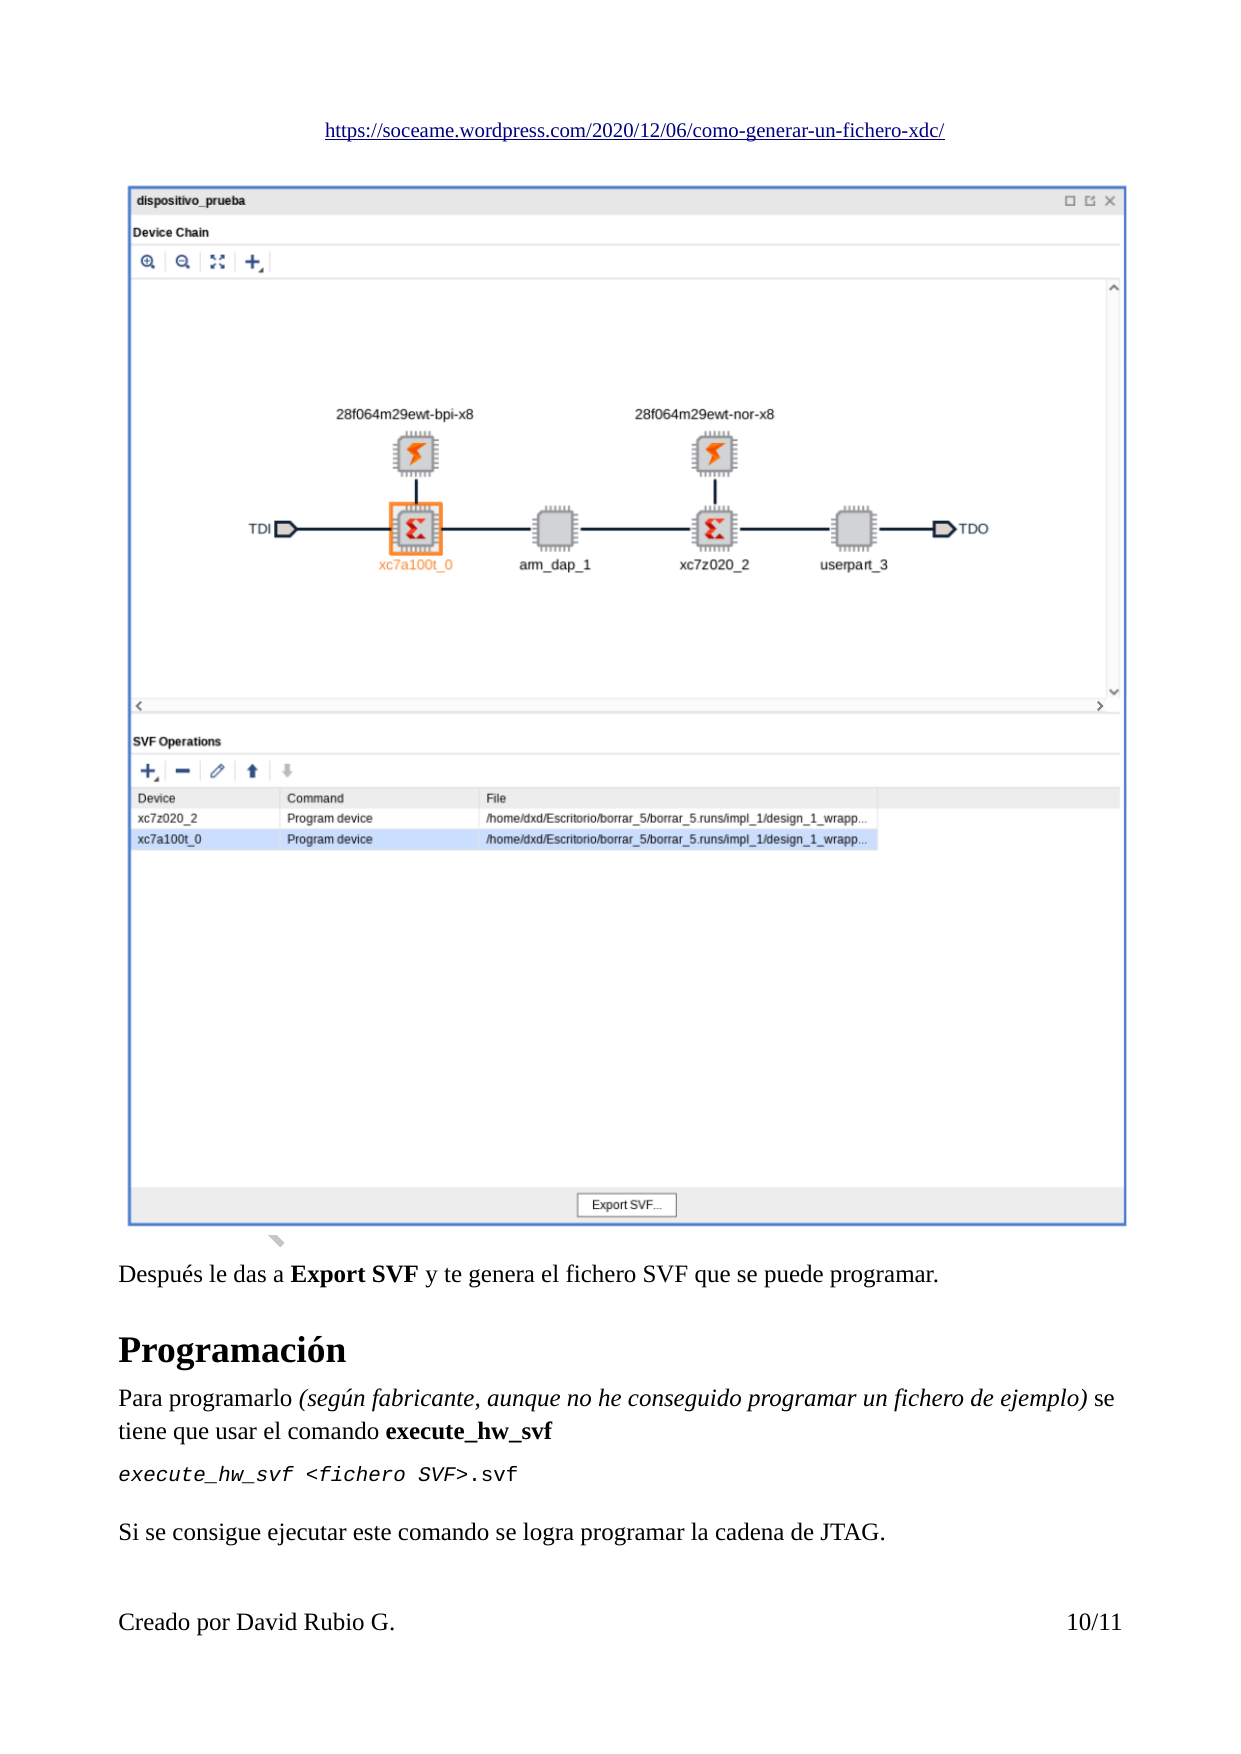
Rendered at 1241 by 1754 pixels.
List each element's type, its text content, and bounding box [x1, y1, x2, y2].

picture [118, 177, 1127, 1235]
text execute_hw_svf <fichero SVF>.svf [118, 1464, 1122, 1487]
text Después le das a Export SVF y te genera el fichero SVF que se puede programar. [118, 1259, 1122, 1288]
text Para programarlo (según fabricante, aunque no he conseguido programar un fichero de ejemplo) se tiene que usar el comando execute_hw_svf [118, 1383, 1122, 1445]
text Si se consigue ejecutar este comando se logra programar la cadena de JTAG. [118, 1517, 1122, 1546]
subtitle Programación [118, 1328, 1122, 1371]
